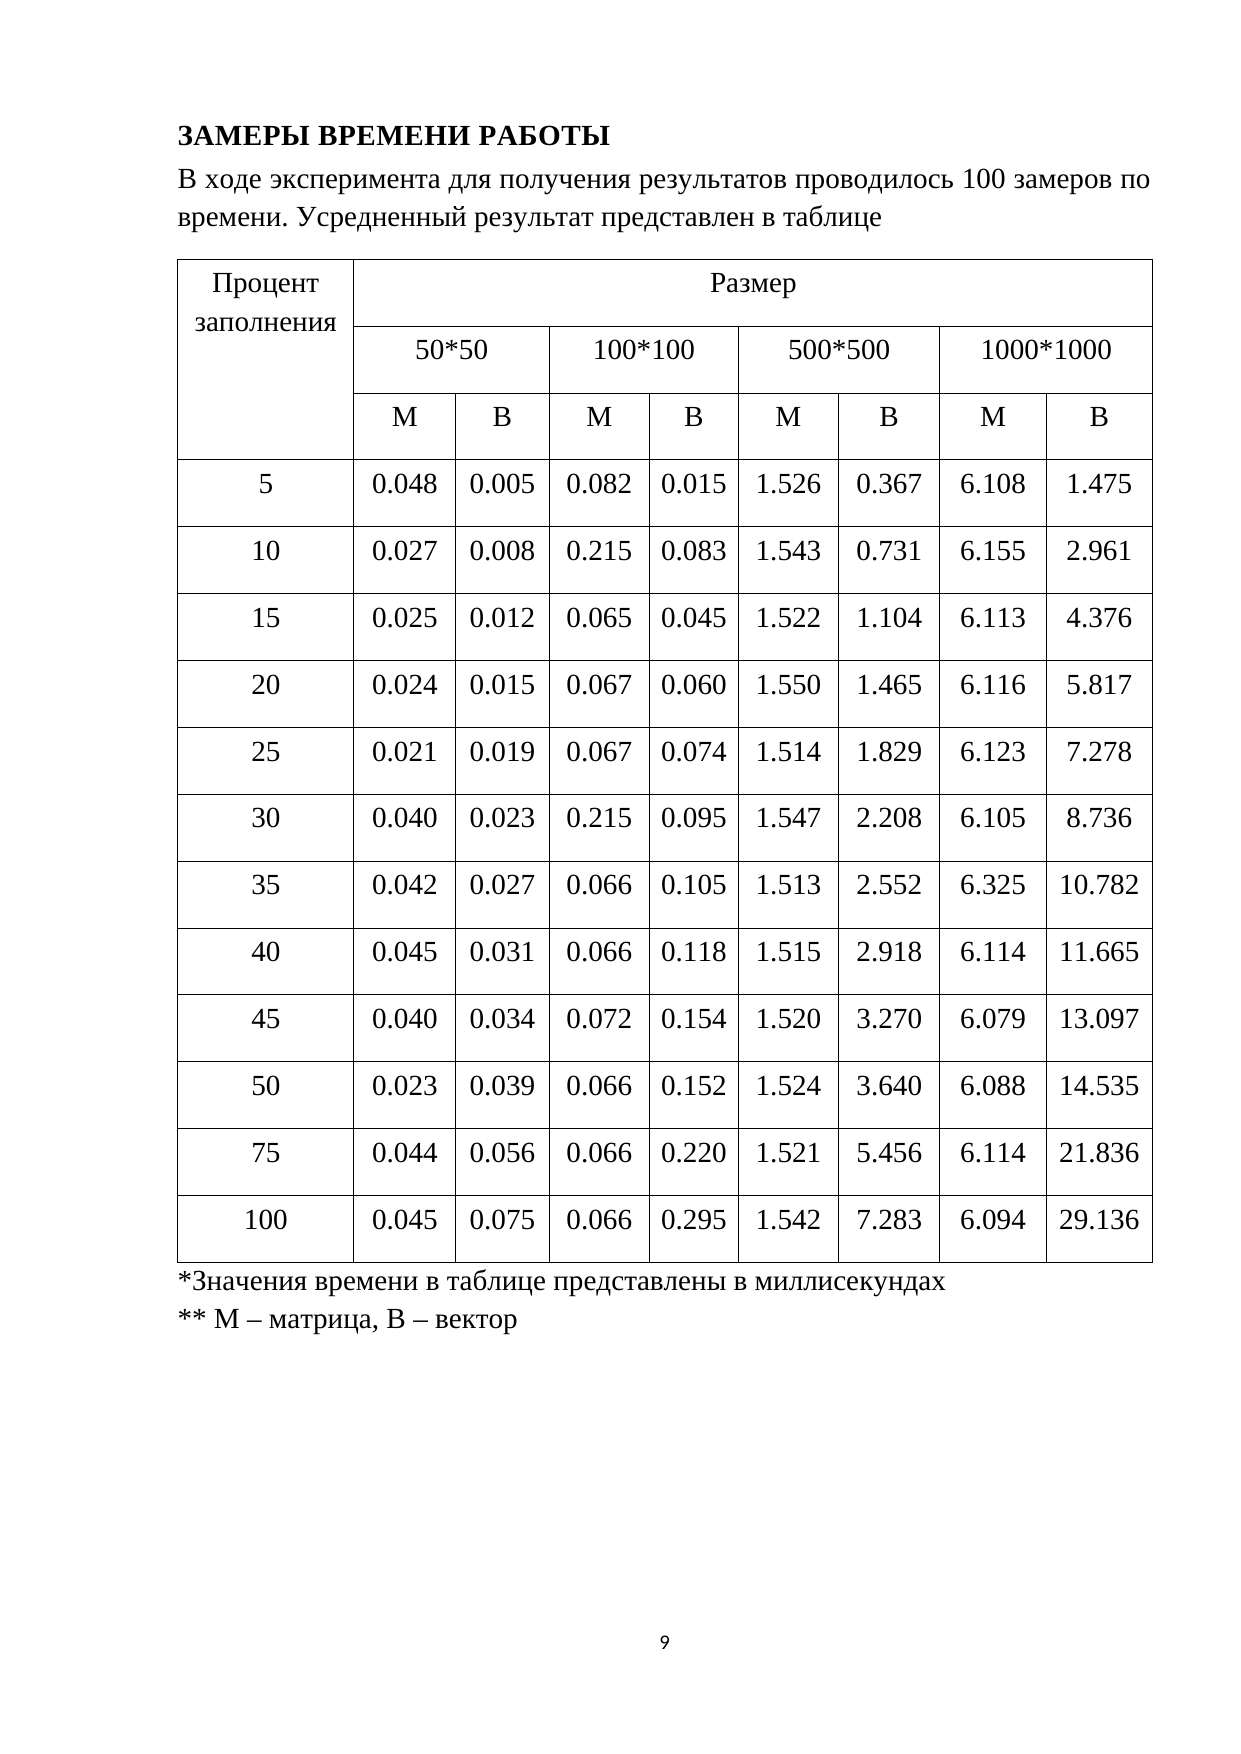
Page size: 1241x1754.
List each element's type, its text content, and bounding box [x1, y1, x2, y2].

table_cell 8.736 [1047, 795, 1152, 861]
table_cell 5.817 [1047, 661, 1152, 727]
table_cell 0.067 [550, 661, 649, 727]
table_cell 1.543 [739, 527, 838, 593]
table_header Процент заполнения [178, 260, 353, 459]
table_cell 0.152 [650, 1062, 738, 1128]
table_cell 0.220 [650, 1129, 738, 1195]
table_cell М [940, 394, 1046, 459]
table_cell 1.524 [739, 1062, 838, 1128]
table_cell 0.067 [550, 728, 649, 794]
table_cell 6.108 [940, 460, 1046, 526]
table_cell 5 [178, 460, 353, 526]
table_cell 6.114 [940, 929, 1046, 994]
table_cell 0.060 [650, 661, 738, 727]
table_cell 1000*1000 [940, 327, 1152, 392]
table_cell 0.021 [354, 728, 455, 794]
table_cell 0.154 [650, 995, 738, 1061]
table_cell 6.105 [940, 795, 1046, 861]
table_cell 6.155 [940, 527, 1046, 593]
table_cell 0.044 [354, 1129, 455, 1195]
table_cell 6.114 [940, 1129, 1046, 1195]
table_cell 1.550 [739, 661, 838, 727]
table_cell 1.104 [839, 594, 939, 660]
table_cell 1.514 [739, 728, 838, 794]
table_cell 0.015 [650, 460, 738, 526]
table_cell 14.535 [1047, 1062, 1152, 1128]
table_cell 0.118 [650, 929, 738, 994]
table_cell 0.066 [550, 1196, 649, 1262]
table_cell 50*50 [354, 327, 549, 392]
table_cell 15 [178, 594, 353, 660]
table_cell 0.083 [650, 527, 738, 593]
table_cell 0.045 [354, 929, 455, 994]
table_cell 3.640 [839, 1062, 939, 1128]
table_cell 0.066 [550, 1129, 649, 1195]
table_cell 0.045 [650, 594, 738, 660]
table_cell 30 [178, 795, 353, 861]
table_cell 0.065 [550, 594, 649, 660]
table_cell 1.520 [739, 995, 838, 1061]
table_cell 0.019 [456, 728, 549, 794]
table_cell 1.465 [839, 661, 939, 727]
table_cell 13.097 [1047, 995, 1152, 1061]
table_cell 2.208 [839, 795, 939, 861]
table_cell 1.475 [1047, 460, 1152, 526]
list *Значения времени в таблице представлены в миллисекундах [177, 1263, 1152, 1296]
table_cell 0.034 [456, 995, 549, 1061]
table_cell 45 [178, 995, 353, 1061]
table_cell 0.056 [456, 1129, 549, 1195]
table_cell М [354, 394, 455, 459]
table_cell 0.040 [354, 795, 455, 861]
table_cell 500*500 [739, 327, 939, 392]
table_cell 0.066 [550, 1062, 649, 1128]
table_cell 6.116 [940, 661, 1046, 727]
table_cell 20 [178, 661, 353, 727]
table_cell 0.095 [650, 795, 738, 861]
table_cell М [550, 394, 649, 459]
table_cell 50 [178, 1062, 353, 1128]
table_cell 21.836 [1047, 1129, 1152, 1195]
table_cell 7.278 [1047, 728, 1152, 794]
table_cell 5.456 [839, 1129, 939, 1195]
table_cell 1.522 [739, 594, 838, 660]
table_cell 1.513 [739, 862, 838, 927]
table_cell 25 [178, 728, 353, 794]
table_cell 10.782 [1047, 862, 1152, 927]
table_cell 0.215 [550, 795, 649, 861]
table_cell М [739, 394, 838, 459]
table_cell 0.295 [650, 1196, 738, 1262]
table_cell 0.215 [550, 527, 649, 593]
table_cell 1.521 [739, 1129, 838, 1195]
list В ходе эксперимента для получения результатов проводилось 100 замеров по времени. Усредненный результат представлен в таблице [177, 161, 1152, 233]
table_cell 0.027 [354, 527, 455, 593]
table_cell 1.542 [739, 1196, 838, 1262]
table_cell 3.270 [839, 995, 939, 1061]
table_cell 0.075 [456, 1196, 549, 1262]
table_cell 6.088 [940, 1062, 1046, 1128]
table_cell 0.066 [550, 929, 649, 994]
table_cell 1.829 [839, 728, 939, 794]
table_cell 0.023 [354, 1062, 455, 1128]
table_cell 10 [178, 527, 353, 593]
table_cell 0.074 [650, 728, 738, 794]
table_header Размер [354, 260, 1152, 326]
table_cell 0.040 [354, 995, 455, 1061]
table_cell 0.072 [550, 995, 649, 1061]
table_cell 35 [178, 862, 353, 927]
table_cell 0.027 [456, 862, 549, 927]
table_cell 2.552 [839, 862, 939, 927]
table_cell 1.547 [739, 795, 838, 861]
table_cell 2.918 [839, 929, 939, 994]
table_cell 100 [178, 1196, 353, 1262]
table_cell 1.526 [739, 460, 838, 526]
table_cell 6.094 [940, 1196, 1046, 1262]
table_cell В [839, 394, 939, 459]
table_cell 7.283 [839, 1196, 939, 1262]
table_cell 29.136 [1047, 1196, 1152, 1262]
table_cell 0.048 [354, 460, 455, 526]
list ** М – матрица, В – вектор [177, 1301, 1152, 1335]
table_cell 0.025 [354, 594, 455, 660]
table_cell В [650, 394, 738, 459]
table_cell 75 [178, 1129, 353, 1195]
table_cell 40 [178, 929, 353, 994]
table_cell 0.012 [456, 594, 549, 660]
table_cell 0.082 [550, 460, 649, 526]
subtitle ЗАМЕРЫ ВРЕМЕНИ РАБОТЫ [177, 118, 1152, 152]
table_cell 0.731 [839, 527, 939, 593]
table_cell 6.113 [940, 594, 1046, 660]
table_cell 0.023 [456, 795, 549, 861]
table_cell 11.665 [1047, 929, 1152, 994]
table_cell 0.105 [650, 862, 738, 927]
table_cell 0.066 [550, 862, 649, 927]
table_cell 4.376 [1047, 594, 1152, 660]
table_cell 0.042 [354, 862, 455, 927]
table_cell 6.079 [940, 995, 1046, 1061]
table_cell 2.961 [1047, 527, 1152, 593]
table_cell 6.123 [940, 728, 1046, 794]
table_cell 0.367 [839, 460, 939, 526]
table_cell 0.024 [354, 661, 455, 727]
table_cell В [456, 394, 549, 459]
table_cell 0.008 [456, 527, 549, 593]
table_cell В [1047, 394, 1152, 459]
table_cell 0.045 [354, 1196, 455, 1262]
table_cell 100*100 [550, 327, 738, 392]
table_cell 0.039 [456, 1062, 549, 1128]
table_cell 0.015 [456, 661, 549, 727]
table_cell 0.031 [456, 929, 549, 994]
table_cell 6.325 [940, 862, 1046, 927]
table_cell 1.515 [739, 929, 838, 994]
table_cell 0.005 [456, 460, 549, 526]
